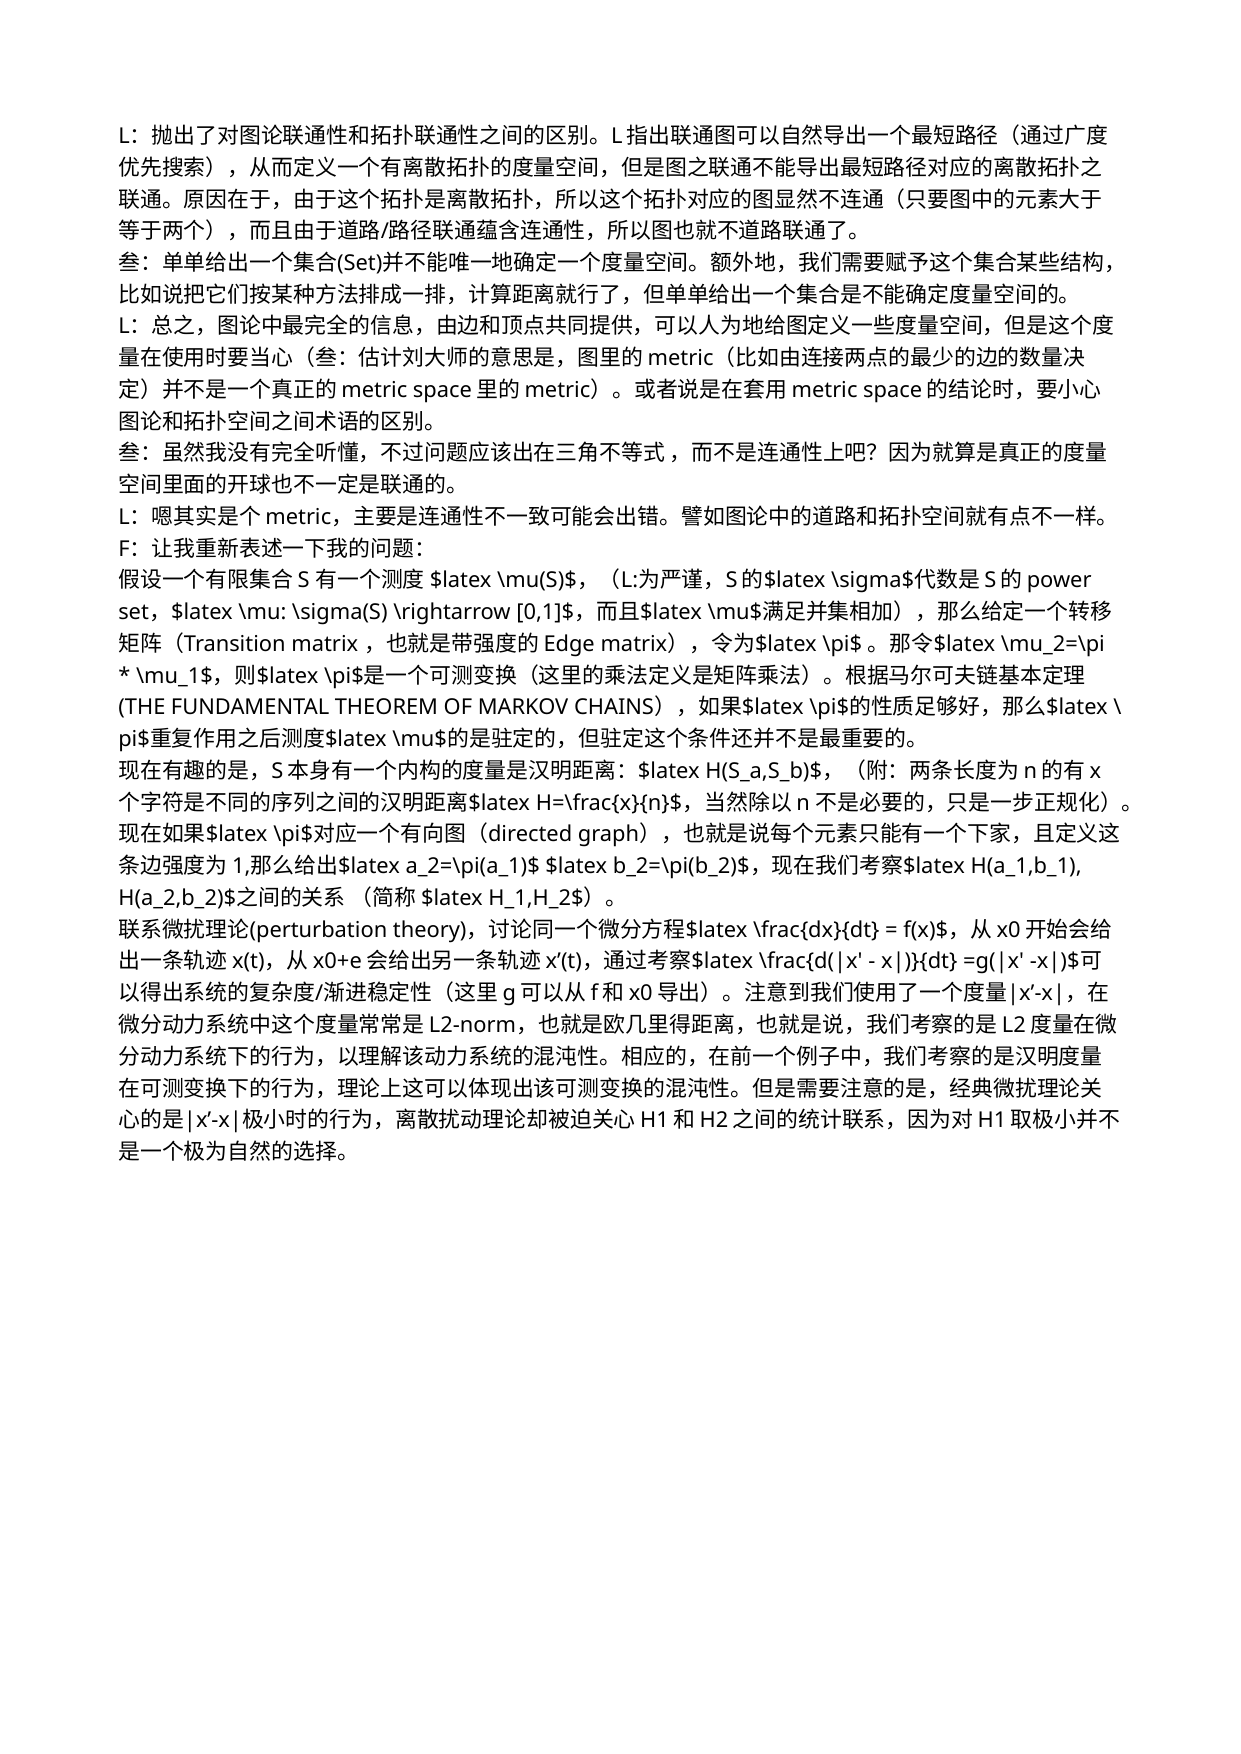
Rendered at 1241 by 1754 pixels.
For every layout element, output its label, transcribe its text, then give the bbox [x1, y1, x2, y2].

text 叁：虽然我没有完全听懂，不过问题应该出在三角不等式 ，而不是连通性上吧？因为就算是真正的度量空间里面的开球也不一定是联通的。 [118, 435, 1122, 499]
text 联系微扰理论(perturbation theory)，讨论同一个微分方程$latex \frac{dx}{dt} = f(x)$，从x0开始会给出一条轨迹x(t)，从x0+e会给出另一条轨迹x’(t)，通过考察$latex \frac{d(|x' - x|)}{dt} =g(|x' -x|)$可以得出系统的复杂度/渐进稳定性（这里g可以从f和x0导出）。注意到我们使用了一个度量|x’-x|，在微分动力系统中这个度量常常是L2-norm，也就是欧几里得距离，也就是说，我们考察的是L2度量在微分动力系统下的行为，以理解该动力系统的混沌性。相应的，在前一个例子中，我们考察的是汉明度量在可测变换下的行为，理论上这可以体现出该可测变换的混沌性。但是需要注意的是，经典微扰理论关心的是|x’-x|极小时的行为，离散扰动理论却被迫关心H1和H2之间的统计联系，因为对H1取极小并不是一个极为自然的选择。 [118, 912, 1122, 1166]
text 叁：单单给出一个集合(Set)并不能唯一地确定一个度量空间。额外地，我们需要赋予这个集合某些结构，比如说把它们按某种方法排成一排，计算距离就行了，但单单给出一个集合是不能确定度量空间的。 [118, 245, 1122, 308]
text L：抛出了对图论联通性和拓扑联通性之间的区别。L指出联通图可以自然导出一个最短路径（通过广度优先搜索），从而定义一个有离散拓扑的度量空间，但是图之联通不能导出最短路径对应的离散拓扑之联通。原因在于，由于这个拓扑是离散拓扑，所以这个拓扑对应的图显然不连通（只要图中的元素大于等于两个），而且由于道路/路径联通蕴含连通性，所以图也就不道路联通了。 [118, 118, 1122, 245]
text 假设一个有限集合S 有一个测度 $latex \mu(S)$，（L:为严谨，S的$latex \sigma$代数是S的power set，$latex \mu: \sigma(S) \rightarrow [0,1]$，而且$latex \mu$满足并集相加），那么给定一个转移矩阵（Transition matrix ，也就是带强度的Edge matrix），令为$latex \pi$ 。那令$latex \mu_2=\pi * \mu_1$，则$latex \pi$是一个可测变换（这里的乘法定义是矩阵乘法）。根据马尔可夫链基本定理(THE FUNDAMENTAL THEOREM OF MARKOV CHAINS），如果$latex \pi$的性质足够好，那么$latex \pi$重复作用之后测度$latex \mu$的是驻定的，但驻定这个条件还并不是最重要的。 [118, 562, 1122, 753]
text F：让我重新表述一下我的问题： [118, 531, 1122, 562]
text L：嗯其实是个metric，主要是连通性不一致可能会出错。譬如图论中的道路和拓扑空间就有点不一样。 [118, 499, 1122, 531]
text 现在有趣的是，S本身有一个内构的度量是汉明距离：$latex H(S_a,S_b)$，（附：两条长度为n的有x个字符是不同的序列之间的汉明距离$latex H=\frac{x}{n}$，当然除以n 不是必要的，只是一步正规化）。现在如果$latex \pi$对应一个有向图（directed graph），也就是说每个元素只能有一个下家，且定义这条边强度为1,那么给出$latex a_2=\pi(a_1)$ $latex b_2=\pi(b_2)$，现在我们考察$latex H(a_1,b_1), H(a_2,b_2)$之间的关系 （简称 $latex H_1,H_2$）。 [118, 753, 1122, 912]
text L：总之，图论中最完全的信息，由边和顶点共同提供，可以人为地给图定义一些度量空间，但是这个度量在使用时要当心（叁：估计刘大师的意思是，图里的metric（比如由连接两点的最少的边的数量决定）并不是一个真正的metric space里的metric）。或者说是在套用metric space的结论时，要小心图论和拓扑空间之间术语的区别。 [118, 308, 1122, 435]
